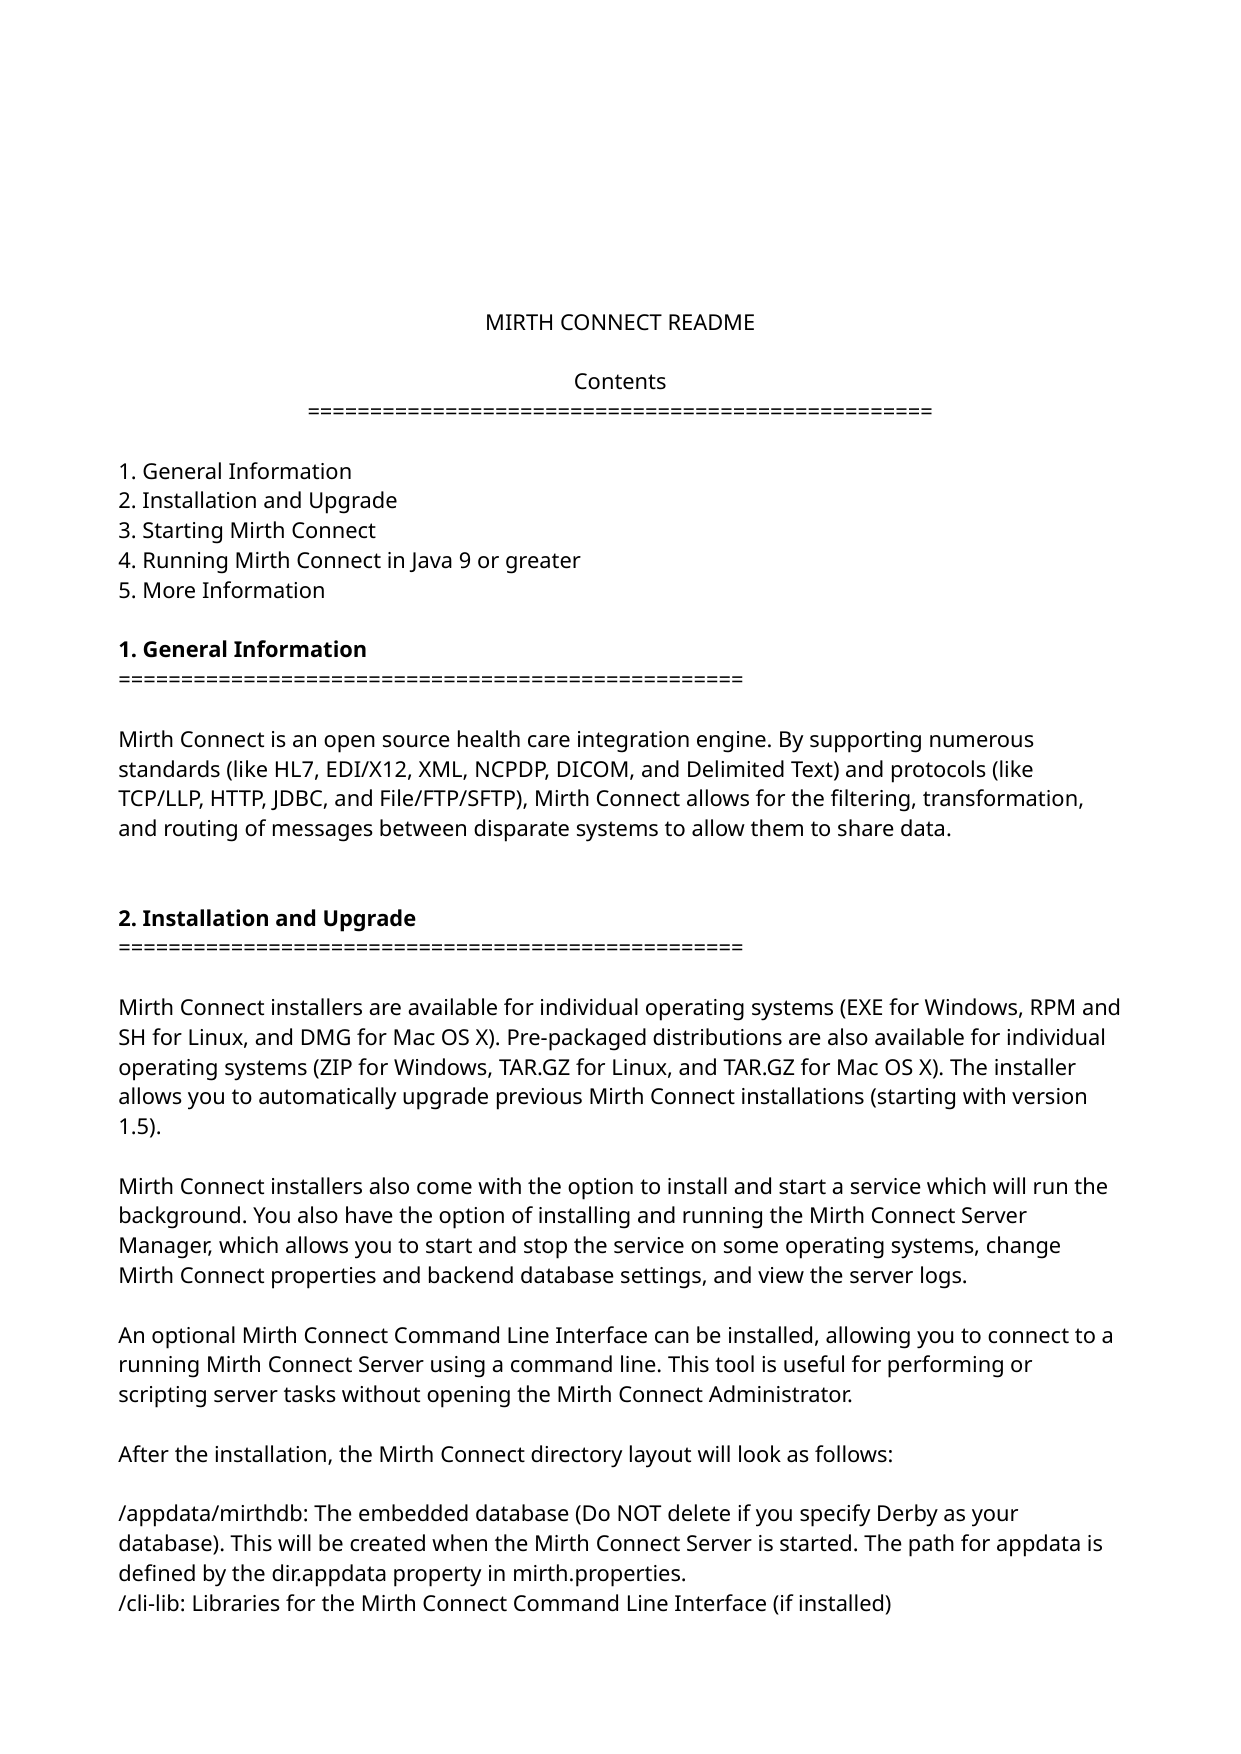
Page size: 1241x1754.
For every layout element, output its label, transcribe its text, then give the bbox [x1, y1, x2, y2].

text Contents [118, 366, 1122, 396]
text After the installation, the Mirth Connect directory layout will look as follows: [118, 1439, 1122, 1468]
text 5. More Information [118, 575, 1122, 604]
text 2. Installation and Upgrade [118, 902, 1122, 932]
text ================================================== [118, 396, 1122, 426]
text /appdata/mirthdb: The embedded database (Do NOT delete if you specify Derby as your database). This will be created when the Mirth Connect Server is started. The path for appdata is defined by the dir.appdata property in mirth.properties. [118, 1498, 1122, 1588]
text 3. Starting Mirth Connect [118, 515, 1122, 545]
text 1. General Information [118, 456, 1122, 485]
text 1. General Information [118, 634, 1122, 664]
text Mirth Connect is an open source health care integration engine. By supporting numerous standards (like HL7, EDI/X12, XML, NCPDP, DICOM, and Delimited Text) and protocols (like TCP/LLP, HTTP, JDBC, and File/FTP/SFTP), Mirth Connect allows for the filtering, transformation, and routing of messages between disparate systems to allow them to share data. [118, 724, 1122, 843]
text 4. Running Mirth Connect in Java 9 or greater [118, 545, 1122, 575]
text /cli-lib: Libraries for the Mirth Connect Command Line Interface (if installed) [118, 1588, 1122, 1617]
text ================================================== [118, 664, 1122, 694]
text MIRTH CONNECT README [118, 307, 1122, 336]
text Mirth Connect installers are available for individual operating systems (EXE for Windows, RPM and SH for Linux, and DMG for Mac OS X). Pre-packaged distributions are also available for individual operating systems (ZIP for Windows, TAR.GZ for Linux, and TAR.GZ for Mac OS X). The installer allows you to automatically upgrade previous Mirth Connect installations (starting with version 1.5). [118, 992, 1122, 1141]
text ================================================== [118, 932, 1122, 962]
text 2. Installation and Upgrade [118, 485, 1122, 515]
text An optional Mirth Connect Command Line Interface can be installed, allowing you to connect to a running Mirth Connect Server using a command line. This tool is useful for performing or scripting server tasks without opening the Mirth Connect Administrator. [118, 1319, 1122, 1409]
text Mirth Connect installers also come with the option to install and start a service which will run the background. You also have the option of installing and running the Mirth Connect Server Manager, which allows you to start and stop the service on some operating systems, change Mirth Connect properties and backend database settings, and view the server logs. [118, 1171, 1122, 1290]
